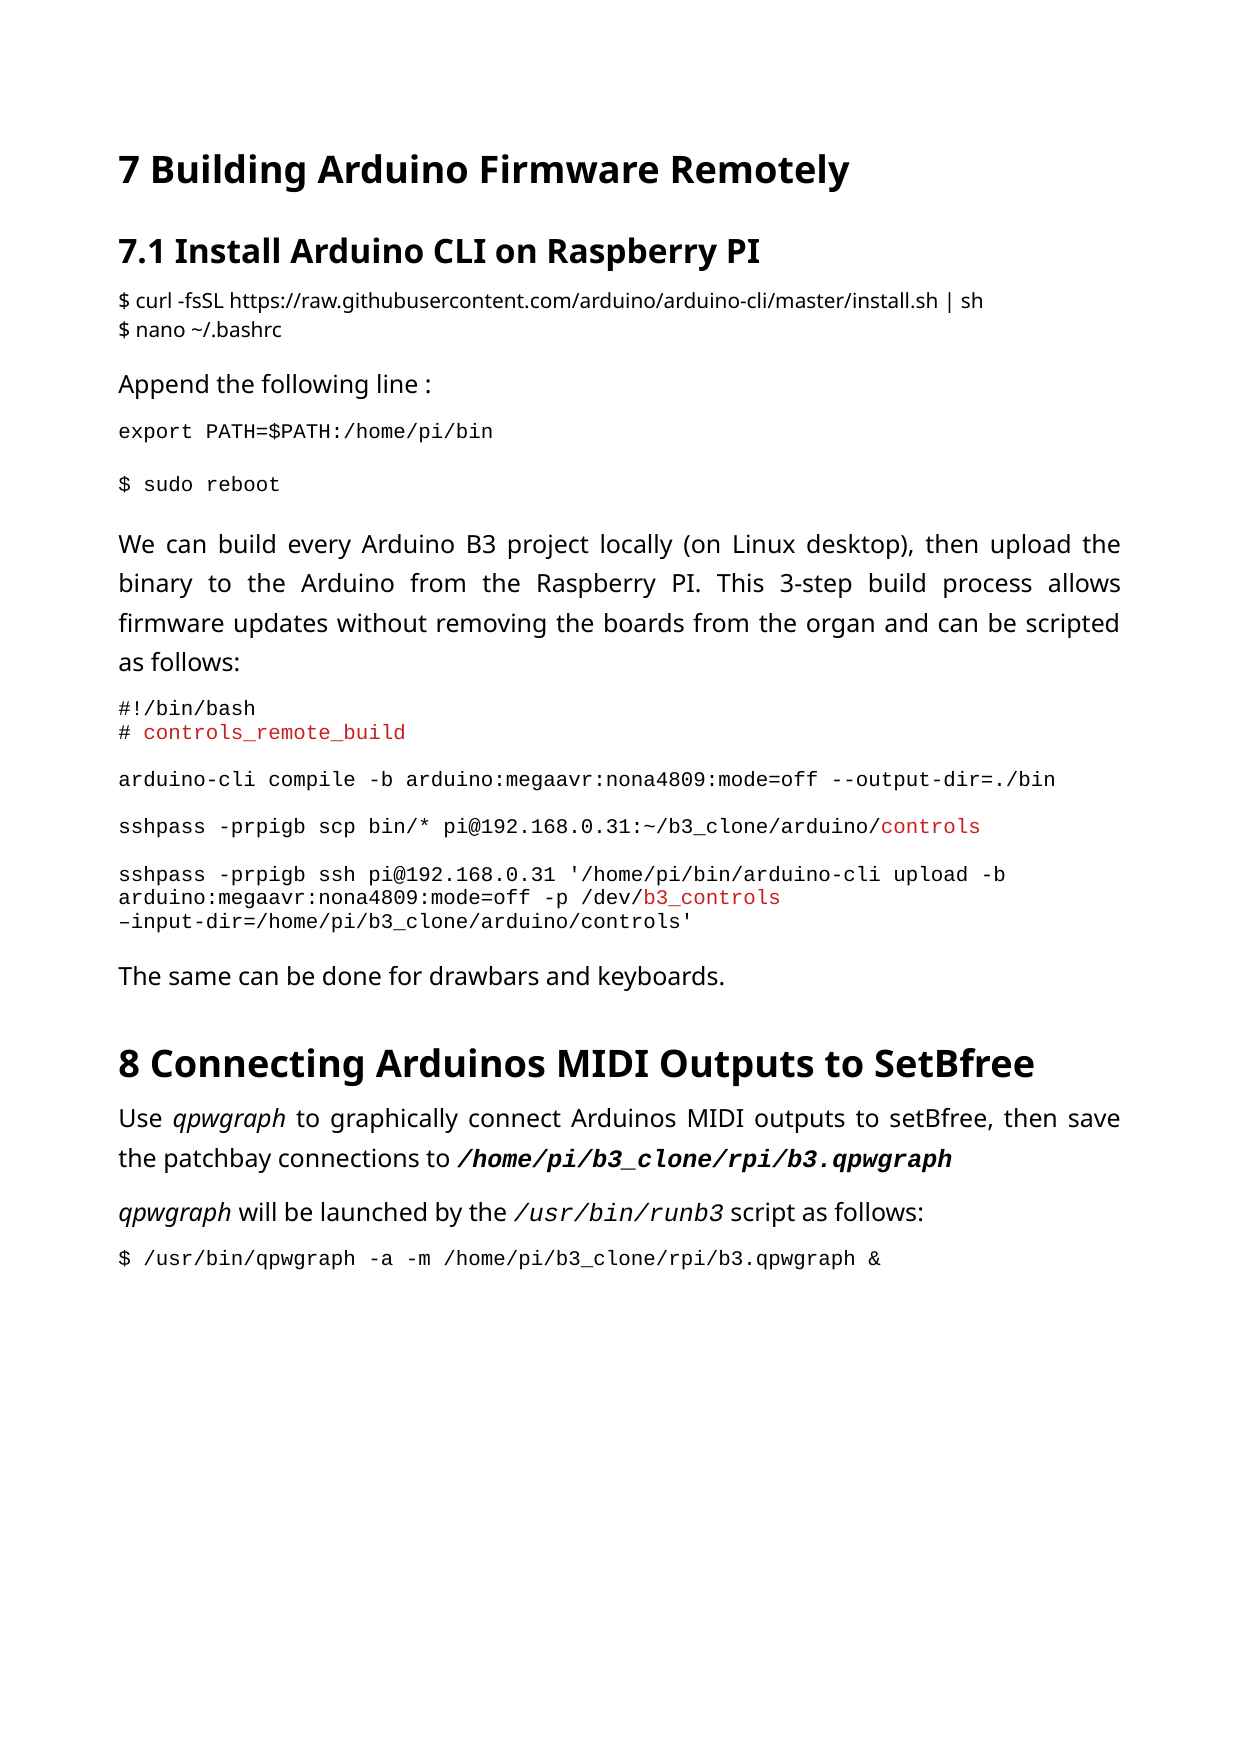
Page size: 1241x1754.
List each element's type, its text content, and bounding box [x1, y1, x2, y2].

text Append the following line : [118, 367, 1122, 401]
text Use qpwgraph to graphically connect Arduinos MIDI outputs to setBfree, then save the patchbay connections to /home/pi/b3_clone/rpi/b3.qpwgraph [118, 1101, 1122, 1174]
text export PATH=$PATH:/home/pi/bin [118, 421, 1122, 444]
subtitle 7.1 Install Arduino CLI on Raspberry PI [118, 228, 1122, 274]
subtitle 8 Connecting Arduinos MIDI Outputs to SetBfree [118, 1037, 1122, 1089]
text $ /usr/bin/qpwgraph -a -m /home/pi/b3_clone/rpi/b3.qpwgraph & [118, 1248, 1122, 1272]
text –input-dir=/home/pi/b3_clone/arduino/controls' [118, 911, 1122, 934]
text $ sudo reboot [118, 474, 1122, 497]
text We can build every Arduino B3 project locally (on Linux desktop), then upload the binary to the Arduino from the Raspberry PI. This 3-step build process allows firmware updates without removing the boards from the organ and can be scripted as follows: [118, 527, 1122, 678]
text $ curl -fsSL https://raw.githubusercontent.com/arduino/arduino-cli/master/install.sh | sh [118, 286, 1122, 315]
text #!/bin/bash [118, 698, 1122, 722]
text arduino-cli compile -b arduino:megaavr:nona4809:mode=off --output-dir=./bin [118, 769, 1122, 793]
text sshpass -prpigb scp bin/* pi@192.168.0.31:~/b3_clone/arduino/controls [118, 816, 1122, 840]
text sshpass -prpigb ssh pi@192.168.0.31 '/home/pi/bin/arduino-cli upload -b arduino:megaavr:nona4809:mode=off -p /dev/b3_controls [118, 864, 1122, 911]
text qpwgraph will be launched by the /usr/bin/runb3 script as follows: [118, 1194, 1122, 1228]
subtitle 7 Building Arduino Firmware Remotely [118, 143, 1122, 195]
text # controls_remote_build [118, 722, 1122, 745]
text The same can be done for drawbars and keyboards. [118, 958, 1122, 992]
text $ nano ~/.bashrc [118, 315, 1122, 343]
